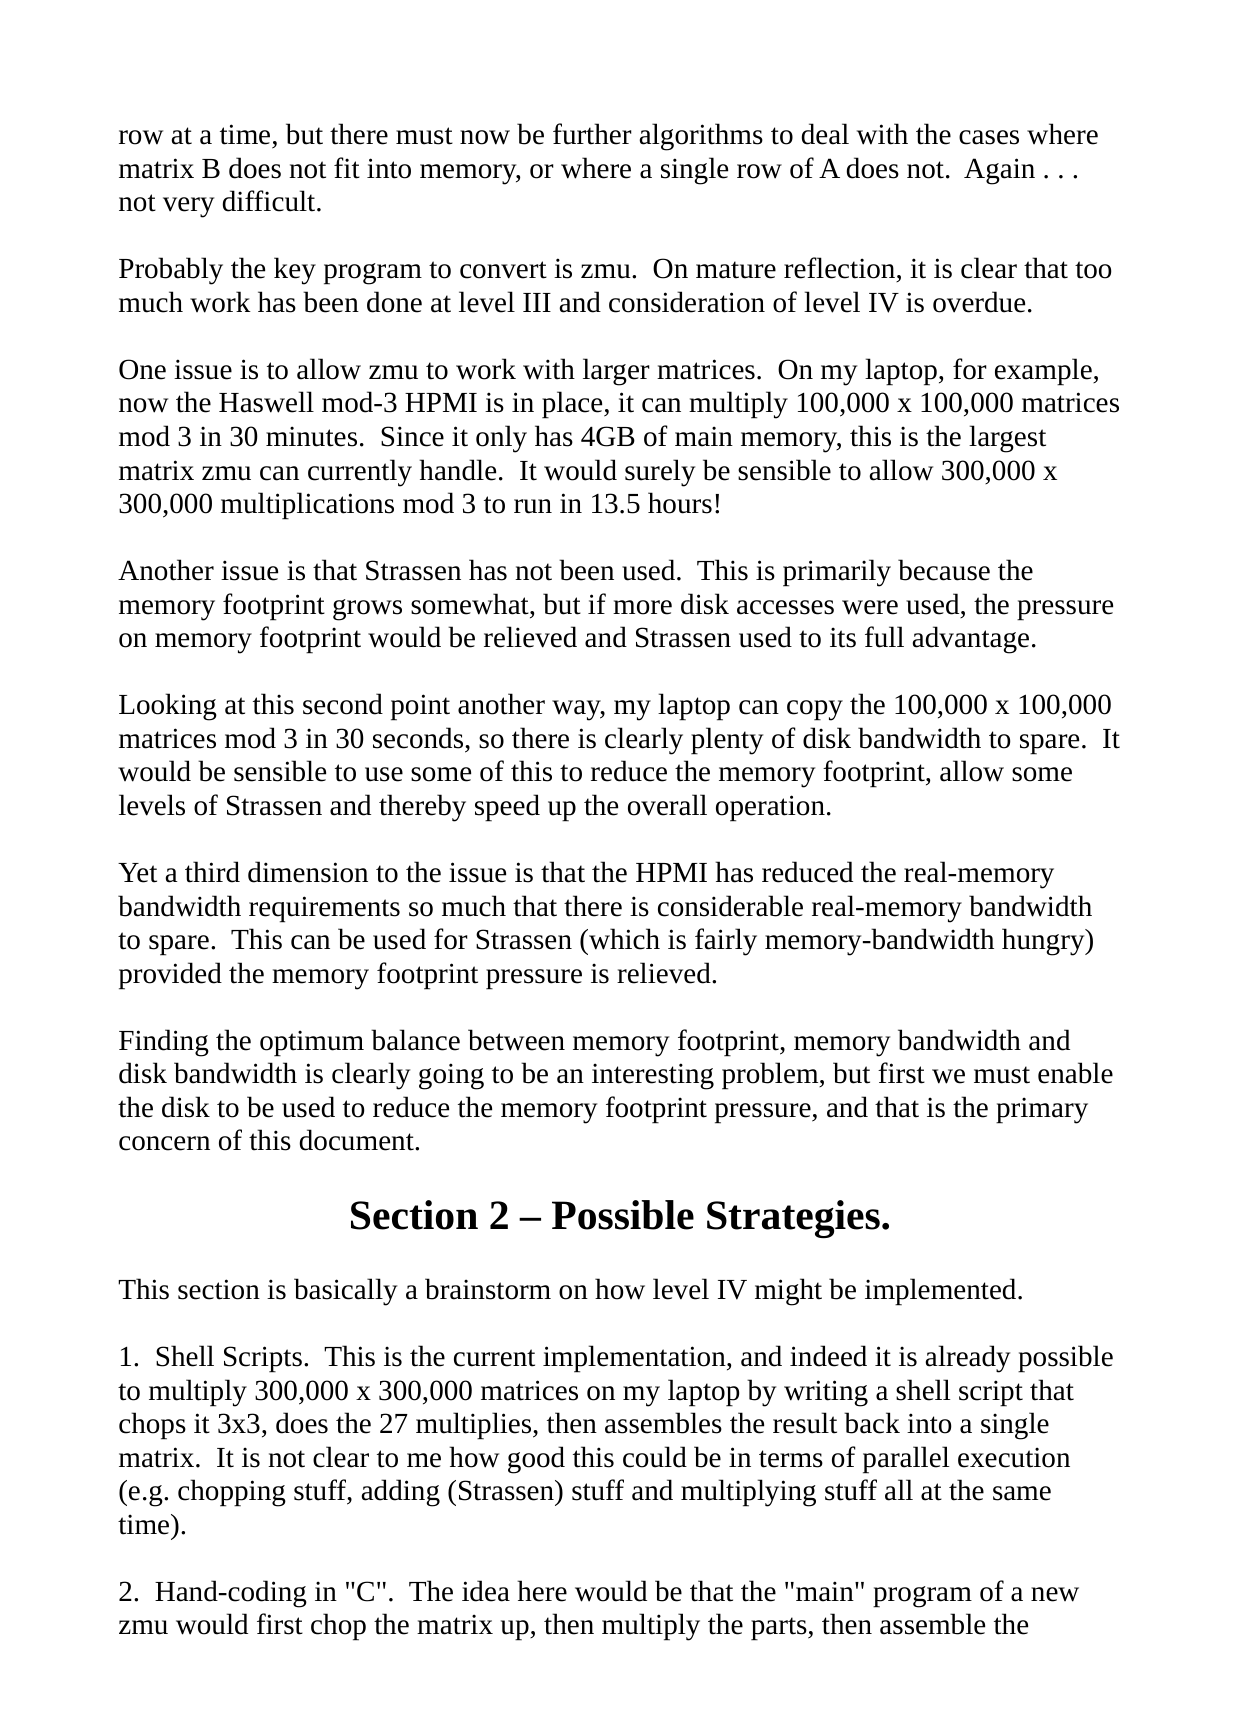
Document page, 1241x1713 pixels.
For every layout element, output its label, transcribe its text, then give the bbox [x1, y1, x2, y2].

text Looking at this second point another way, my laptop can copy the 100,000 x 100,000 matrices mod 3 in 30 seconds, so there is clearly plenty of disk bandwidth to spare. It would be sensible to use some of this to reduce the memory footprint, allow some levels of Strassen and thereby speed up the overall operation. [118, 687, 1122, 822]
text This section is basically a brainstorm on how level IV might be implemented. [118, 1272, 1122, 1306]
text row at a time, but there must now be further algorithms to deal with the cases where matrix B does not fit into memory, or where a single row of A does not. Again . . . not very difficult. [118, 117, 1122, 218]
text Section 2 – Possible Strategies. [118, 1191, 1122, 1238]
text 2. Hand-coding in "C". The idea here would be that the "main" program of a new zmu would first chop the matrix up, then multiply the parts, then assemble the [118, 1574, 1122, 1641]
text Probably the key program to convert is zmu. On mature reflection, it is clear that too much work has been done at level III and consideration of level IV is overdue. [118, 251, 1122, 318]
text Another issue is that Strassen has not been used. This is primarily because the memory footprint grows somewhat, but if more disk accesses were used, the pressure on memory footprint would be relieved and Strassen used to its full advantage. [118, 553, 1122, 654]
text 1. Shell Scripts. This is the current implementation, and indeed it is already possible to multiply 300,000 x 300,000 matrices on my laptop by writing a shell script that chops it 3x3, does the 27 multiplies, then assembles the result back into a single matrix. It is not clear to me how good this could be in terms of parallel execution (e.g. chopping stuff, adding (Strassen) stuff and multiplying stuff all at the same time). [118, 1339, 1122, 1540]
text Yet a third dimension to the issue is that the HPMI has reduced the real-memory bandwidth requirements so much that there is considerable real-memory bandwidth to spare. This can be used for Strassen (which is fairly memory-bandwidth hungry) provided the memory footprint pressure is relieved. [118, 855, 1122, 989]
text Finding the optimum balance between memory footprint, memory bandwidth and disk bandwidth is clearly going to be an interesting problem, but first we must enable the disk to be used to reduce the memory footprint pressure, and that is the primary concern of this document. [118, 1023, 1122, 1157]
text One issue is to allow zmu to work with larger matrices. On my laptop, for example, now the Haswell mod-3 HPMI is in place, it can multiply 100,000 x 100,000 matrices mod 3 in 30 minutes. Since it only has 4GB of main memory, this is the largest matrix zmu can currently handle. It would surely be sensible to allow 300,000 x 300,000 multiplications mod 3 to run in 13.5 hours! [118, 352, 1122, 520]
